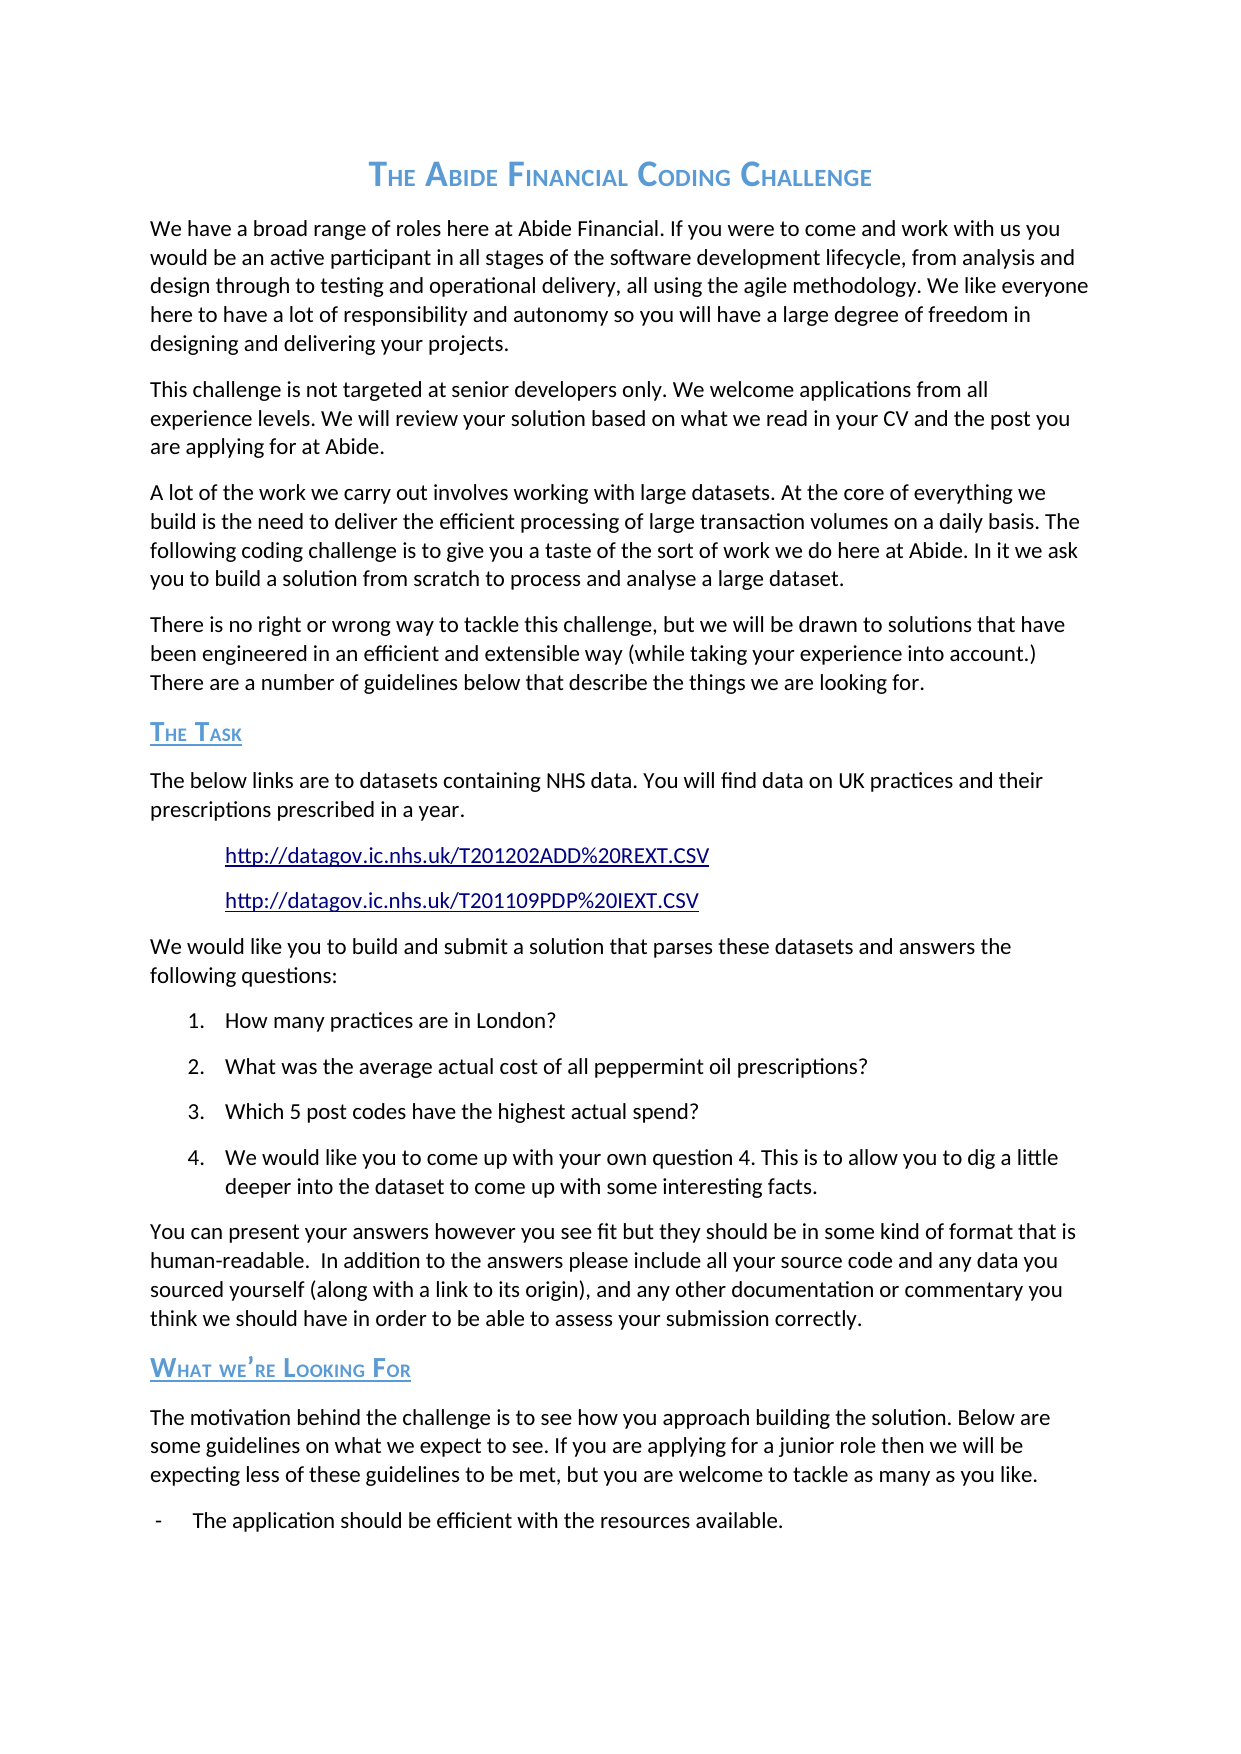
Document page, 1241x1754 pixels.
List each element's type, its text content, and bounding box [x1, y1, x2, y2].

text This challenge is not targeted at senior developers only. We welcome applications from all experience levels. We will review your solution based on what we read in your CV and the post you are applying for at Abide. [150, 375, 1090, 461]
text We have a broad range of roles here at Abide Financial. If you were to come and work with us you would be an active participant in all stages of the software development lifecycle, from analysis and design through to testing and operational delivery, all using the agile methodology. We like everyone here to have a lot of responsibility and autonomy so you will have a large degree of freedom in designing and delivering your projects. [150, 214, 1090, 357]
text A lot of the work we carry out involves working with large datasets. At the core of everything we build is the need to deliver the efficient processing of large transaction volumes on a daily basis. The following coding challenge is to give you a taste of the sort of work we do here at Abide. In it we ask you to build a solution from scratch to process and analyse a large dataset. [150, 478, 1090, 593]
text There is no right or wrong way to tackle this challenge, but we will be drawn to solutions that have been engineered in an efficient and extensible way (while taking your experience into account.) There are a number of guidelines below that describe the things we are looking for. [150, 610, 1090, 696]
list We would like you to come up with your own question 4. This is to allow you to dig a little deeper into the dataset to come up with some interesting facts. [187, 1143, 1090, 1200]
text http://datagov.ic.nhs.uk/T201109PDP%20IEXT.CSV [150, 887, 1090, 914]
text We would like you to build and submit a solution that parses these datasets and answers the following questions: [150, 932, 1090, 989]
list The application should be efficient with the resources available. [155, 1506, 1090, 1534]
text The Abide Financial Coding Challenge [150, 150, 1090, 196]
text What we’re Looking For [150, 1349, 1090, 1385]
text The below links are to datasets containing NHS data. You will find data on UK practices and their prescriptions prescribed in a year. [150, 767, 1090, 823]
text The Task [150, 713, 1090, 749]
text http://datagov.ic.nhs.uk/T201202ADD%20REXT.CSV [150, 841, 1090, 869]
text You can present your answers however you see fit but they should be in some kind of format that is human-readable. In addition to the answers please include all your source code and any data you sourced yourself (along with a link to its origin), and any other documentation or commentary you think we should have in order to be able to assess your submission correctly. [150, 1217, 1090, 1332]
list How many practices are in London? [187, 1006, 1090, 1034]
text The motivation behind the challenge is to see how you approach building the solution. Below are some guidelines on what we expect to see. If you are applying for a junior role then we will be expecting less of these guidelines to be met, but you are welcome to tackle as many as you like. [150, 1403, 1090, 1488]
list What was the average actual cost of all peppermint oil prescriptions? [187, 1052, 1090, 1080]
list Which 5 post codes have the highest actual spend? [187, 1097, 1090, 1126]
